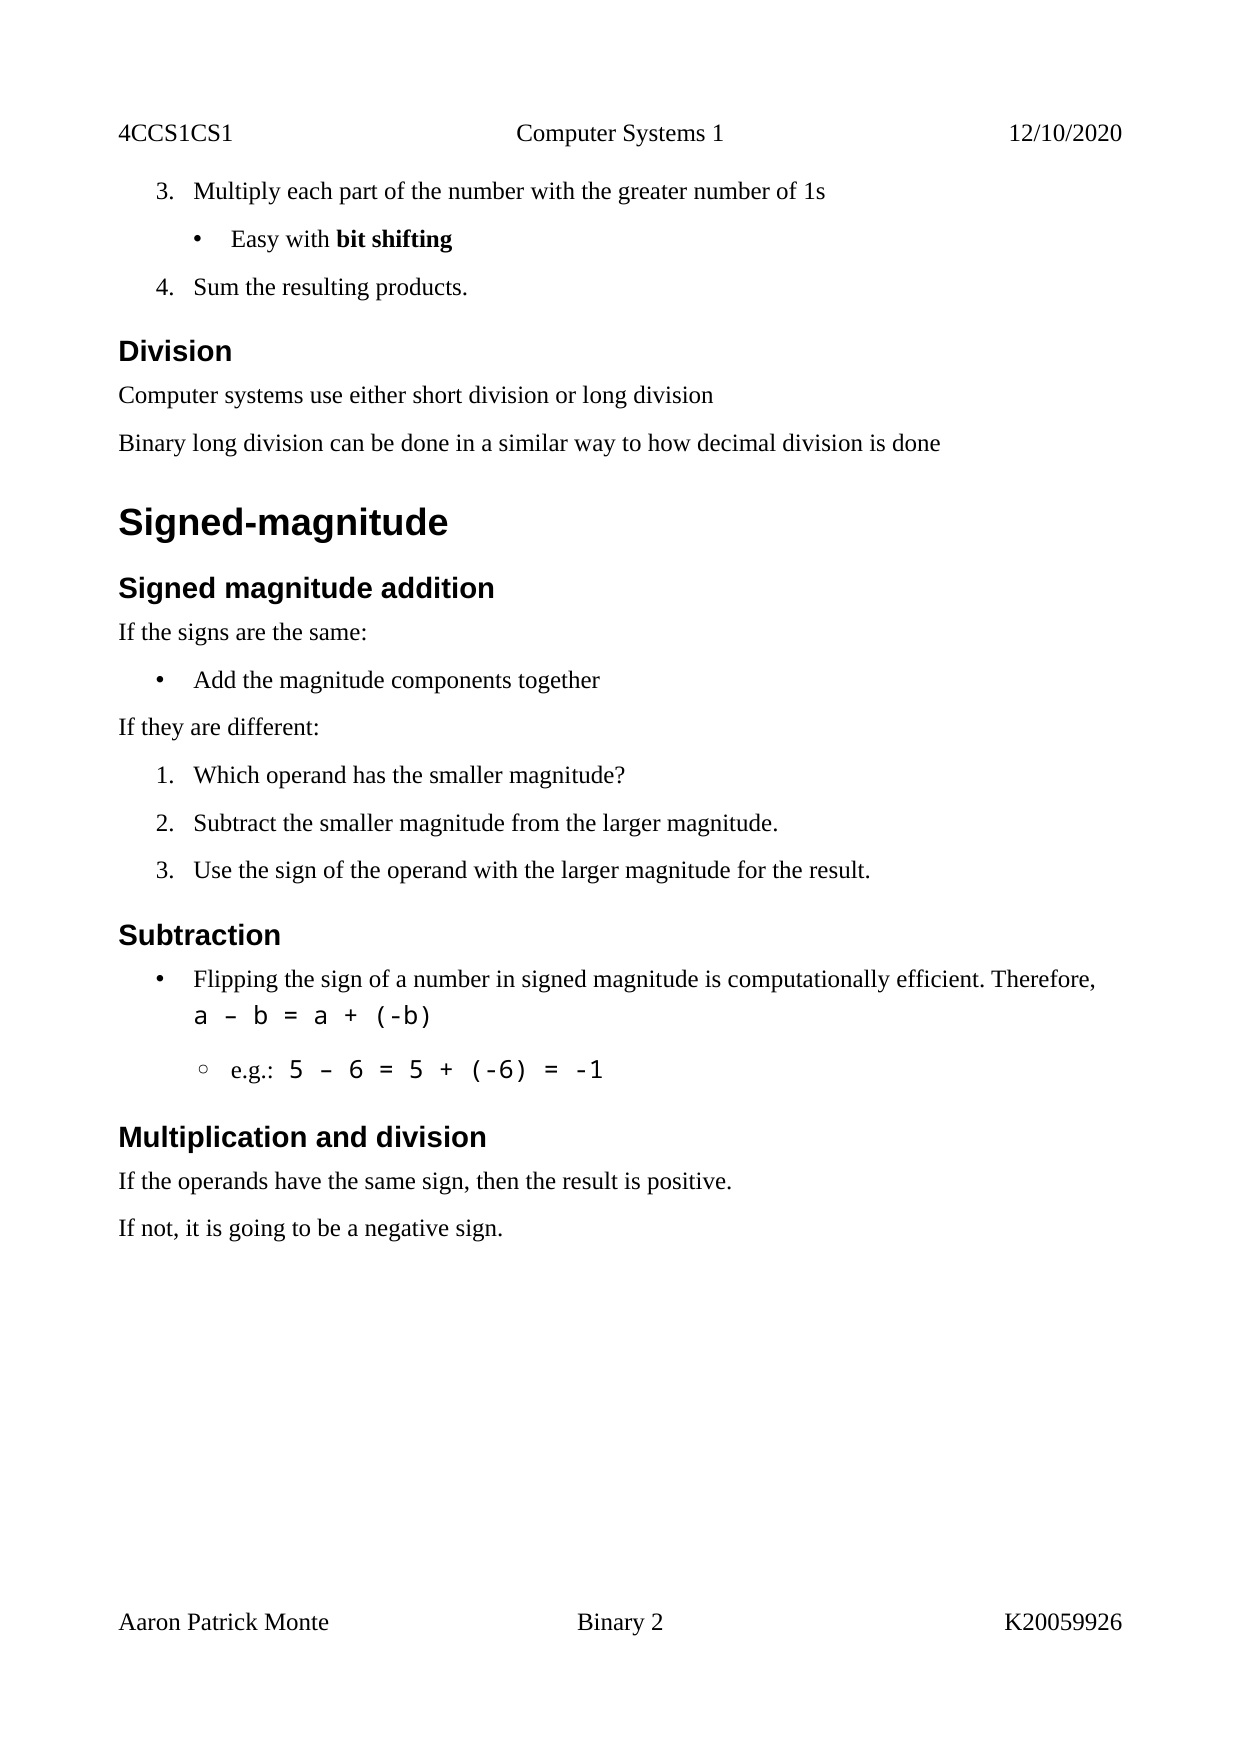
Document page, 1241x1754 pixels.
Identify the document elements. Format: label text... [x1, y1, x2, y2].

subtitle Subtraction [118, 917, 1122, 951]
subtitle Multiplication and division [118, 1119, 1122, 1153]
text Binary long division can be done in a similar way to how decimal division is done [118, 428, 1122, 456]
text Computer systems use either short division or long division [118, 380, 1122, 409]
list Flipping the sign of a number in signed magnitude is computationally efficient. Therefore, a – b = a + (-b) [156, 964, 1122, 1032]
text If not, it is going to be a negative sign. [118, 1213, 1122, 1242]
list Easy with bit shifting [193, 224, 1122, 253]
list Sum the resulting products. [156, 272, 1122, 300]
text If they are different: [118, 712, 1122, 741]
subtitle Division [118, 334, 1122, 367]
subtitle Signed-magnitude [118, 500, 1122, 544]
list Use the sign of the operand with the larger magnitude for the result. [156, 855, 1122, 884]
list Subtract the smaller magnitude from the larger magnitude. [156, 808, 1122, 836]
subtitle Signed magnitude addition [118, 571, 1122, 605]
list Which operand has the smaller magnitude? [156, 760, 1122, 789]
text If the operands have the same sign, then the result is positive. [118, 1166, 1122, 1194]
text If the signs are the same: [118, 617, 1122, 646]
list Add the magnitude components together [156, 665, 1122, 693]
list Multiply each part of the number with the greater number of 1s [156, 176, 1122, 205]
list e.g.: 5 – 6 = 5 + (-6) = -1 [193, 1051, 1122, 1085]
